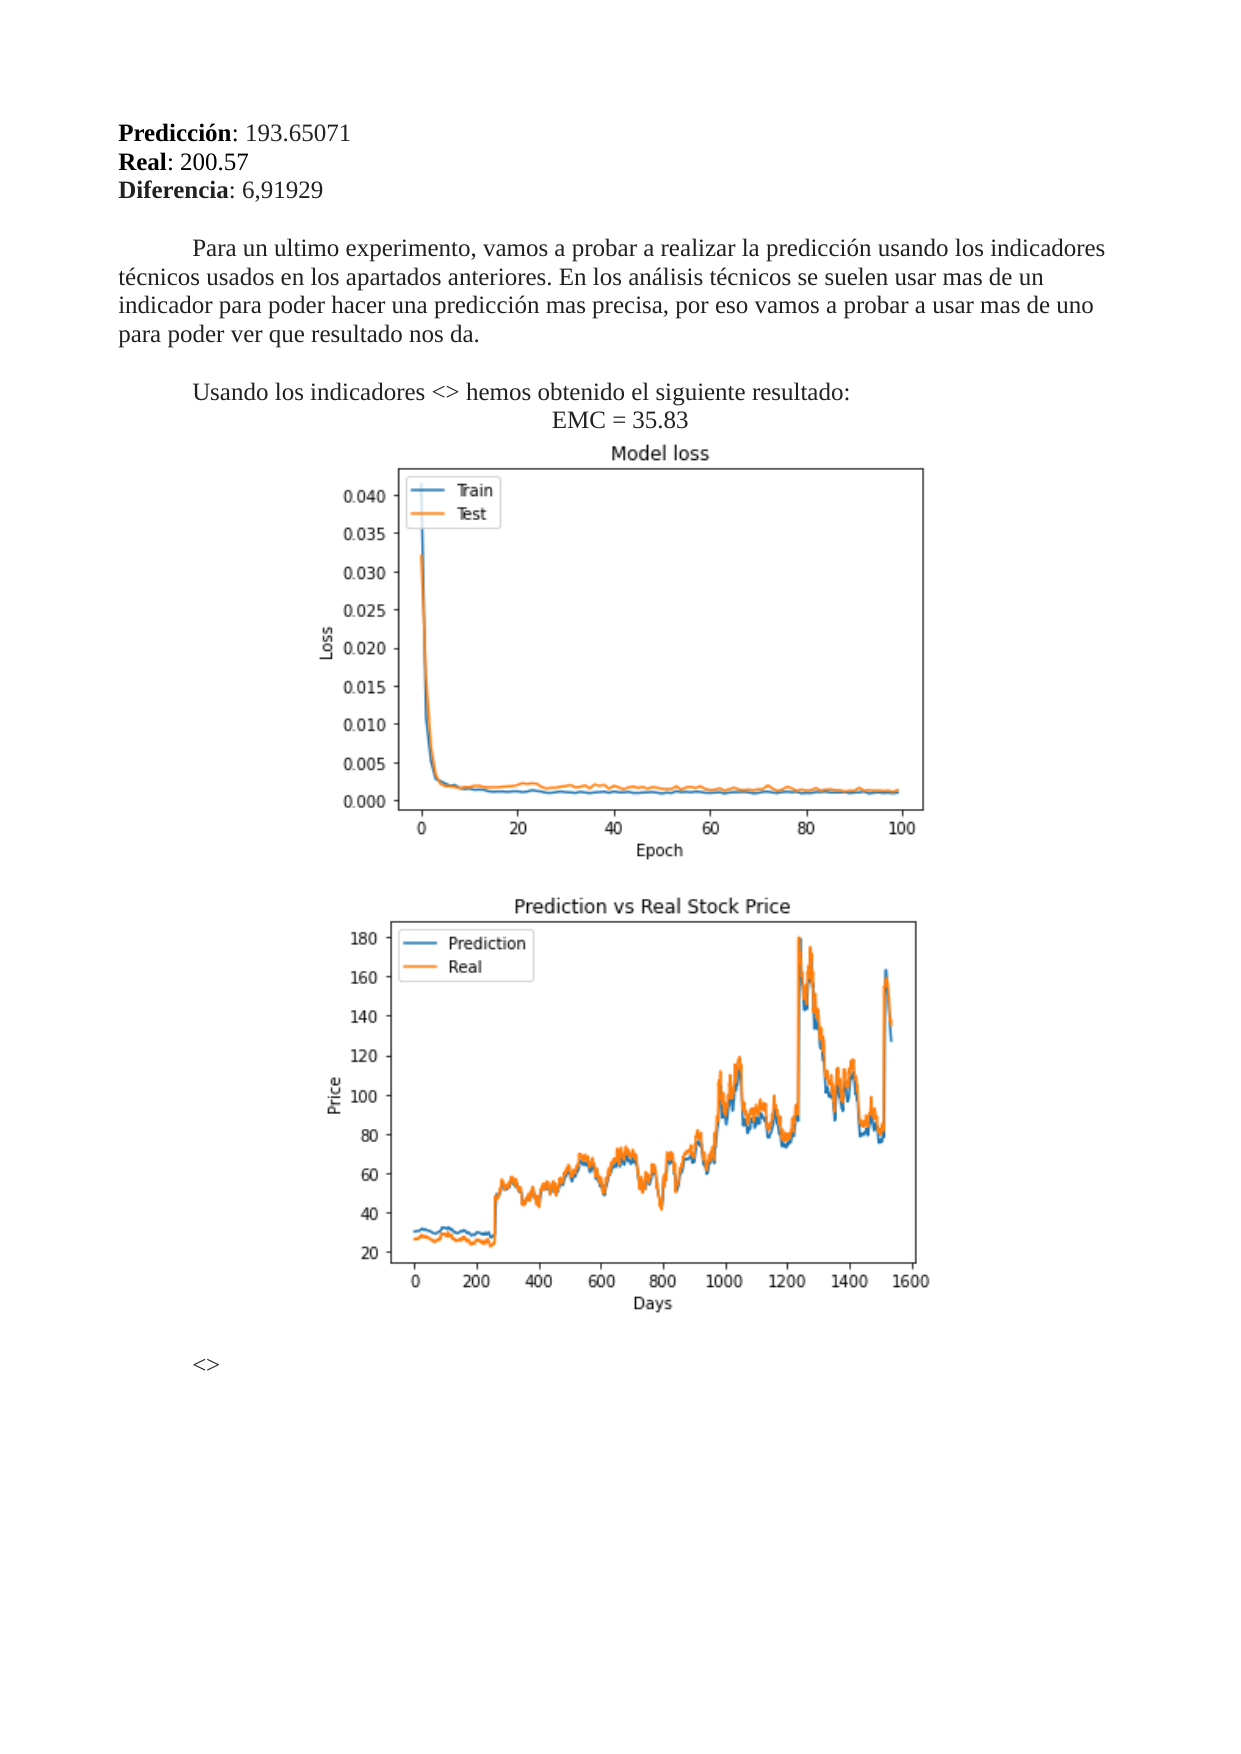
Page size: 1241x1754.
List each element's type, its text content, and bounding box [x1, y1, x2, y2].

picture [309, 434, 932, 869]
text Para un ultimo experimento, vamos a probar a realizar la predicción usando los indicadores técnicos usados en los apartados anteriores. En los análisis técnicos se suelen usar mas de un indicador para poder hacer una predicción mas precisa, por eso vamos a probar a usar mas de uno para poder ver que resultado nos da. [118, 233, 1122, 348]
text Predicción: 193.65071 [118, 118, 1122, 147]
picture [317, 887, 942, 1322]
text EMC = 35.83 [118, 406, 1122, 434]
text Usando los indicadores <> hemos obtenido el siguiente resultado: [118, 377, 1122, 406]
text Real: 200.57 [118, 147, 1122, 176]
text <> [118, 1351, 1122, 1379]
text Diferencia: 6,91929 [118, 176, 1122, 204]
